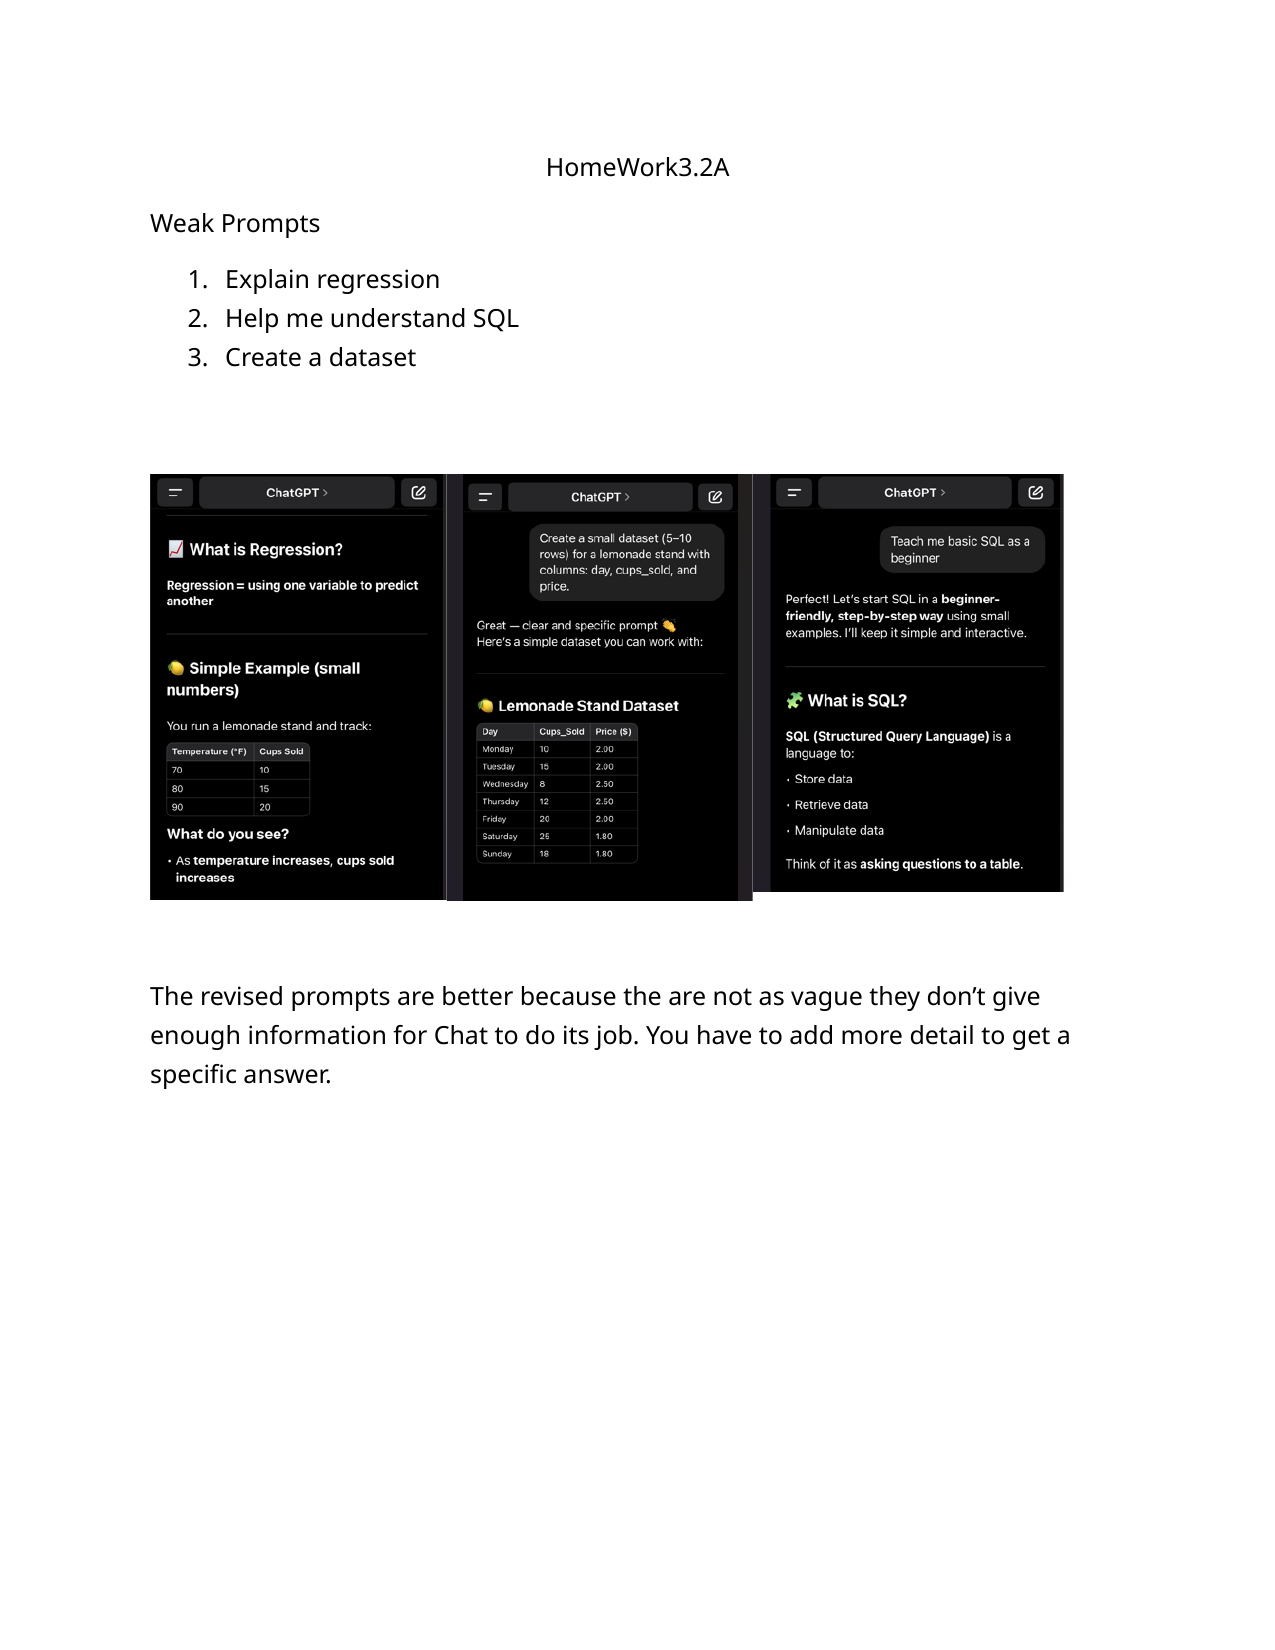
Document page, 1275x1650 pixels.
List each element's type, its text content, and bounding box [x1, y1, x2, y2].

text Weak Prompts [150, 206, 1125, 240]
text The revised prompts are better because the are not as vague they don’t give enough information for Chat to do its job. You have to add more detail to get a specific answer. [150, 978, 1125, 1130]
list Help me understand SQL [187, 301, 1125, 335]
list Explain regression [187, 262, 1125, 296]
text HomeWork3.2A [150, 150, 1125, 184]
list Create a dataset [187, 340, 1125, 374]
